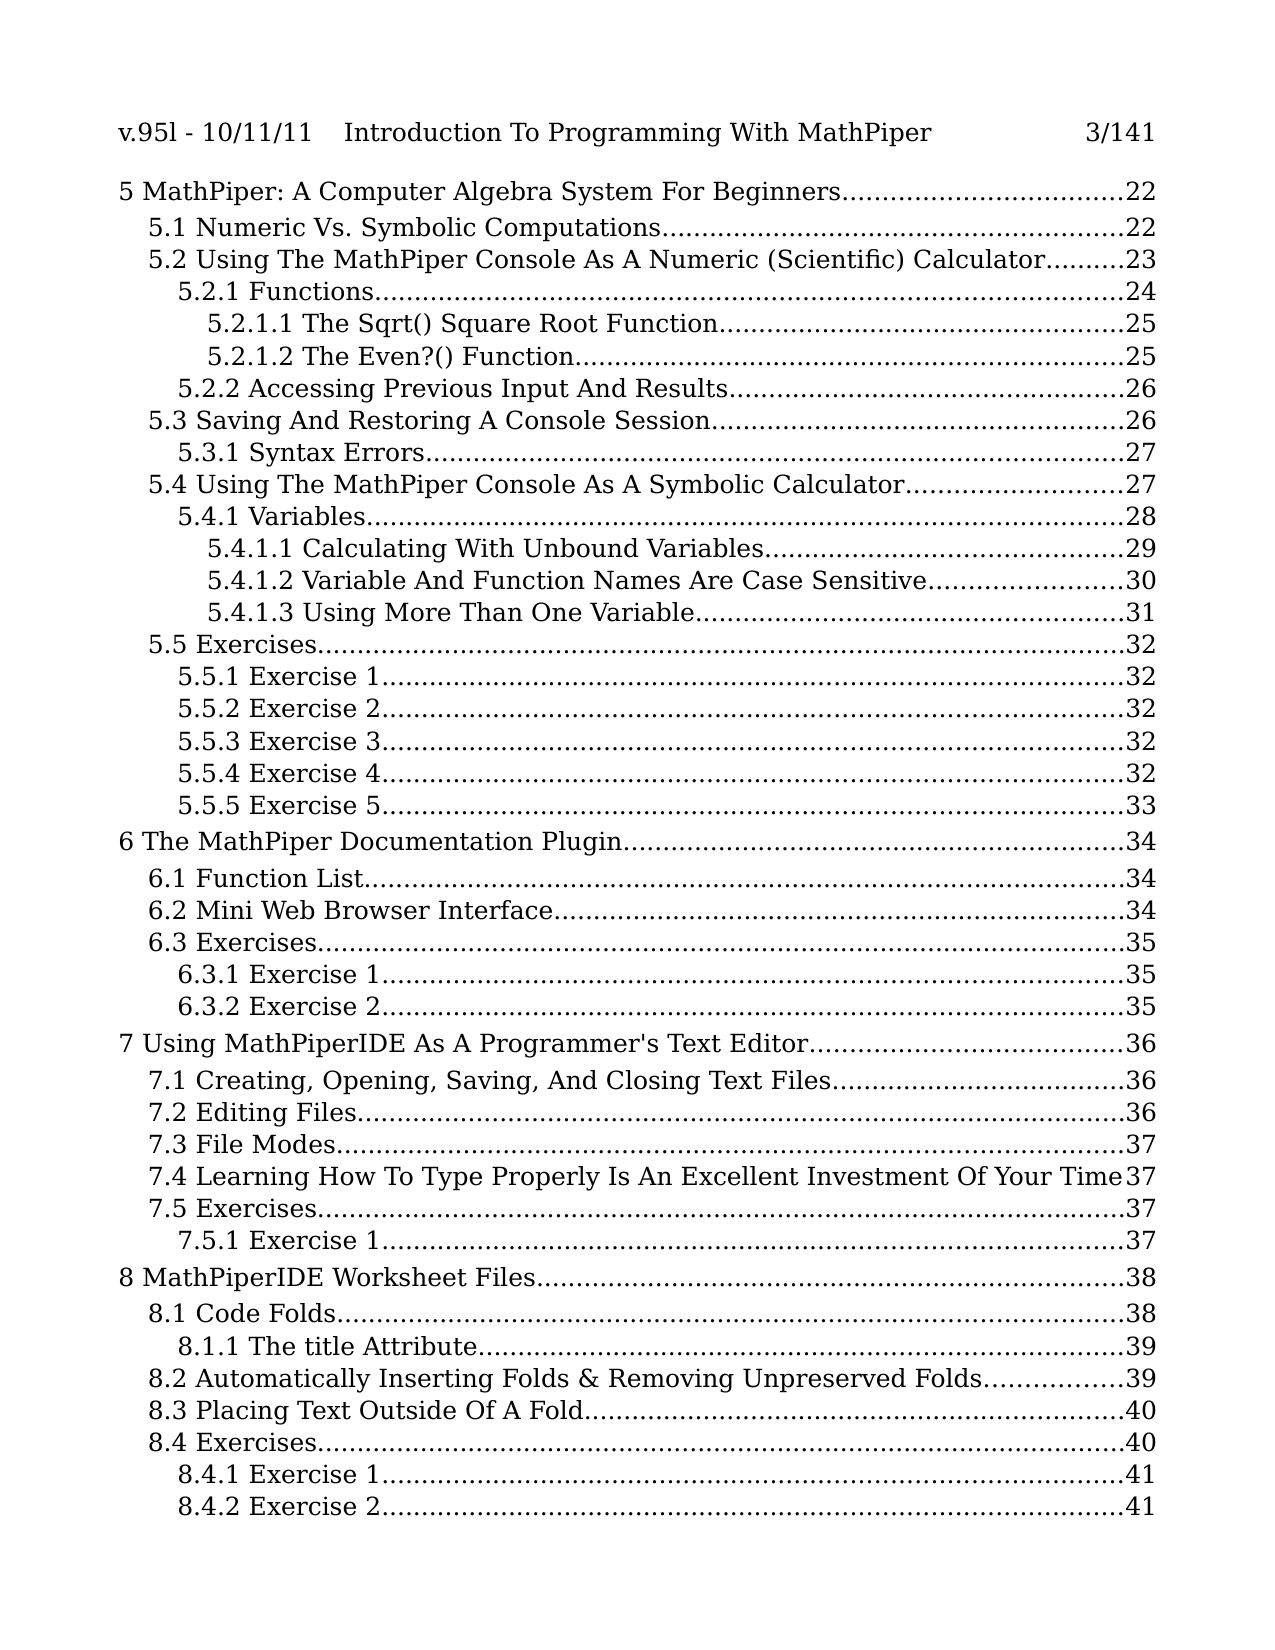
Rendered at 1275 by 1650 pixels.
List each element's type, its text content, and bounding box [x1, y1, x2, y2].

text 5.4.1.2 Variable And Function Names Are Case Sensitive 30 [207, 566, 1157, 596]
text 6.3.2 Exercise 2 35 [177, 993, 1157, 1022]
text 7.5 Exercises 37 [148, 1194, 1157, 1223]
text 6.2 Mini Web Browser Interface 34 [148, 896, 1157, 926]
text 5.2.2 Accessing Previous Input And Results 26 [177, 374, 1157, 403]
text 5.4.1.3 Using More Than One Variable 31 [207, 598, 1157, 628]
text 8.1 Code Folds 38 [148, 1300, 1157, 1329]
text 5 MathPiper: A Computer Algebra System For Beginners 22 [118, 177, 1157, 206]
text 7.5.1 Exercise 1 37 [177, 1226, 1157, 1256]
text 8 MathPiperIDE Worksheet Files 38 [118, 1263, 1157, 1292]
text 7.3 File Modes 37 [148, 1130, 1157, 1159]
text 5.5.5 Exercise 5 33 [177, 791, 1157, 820]
text 5.3.1 Syntax Errors 27 [177, 438, 1157, 467]
text 5.1 Numeric Vs. Symbolic Computations 22 [148, 213, 1157, 243]
text 5.5 Exercises 32 [148, 631, 1157, 660]
text 5.4.1.1 Calculating With Unbound Variables 29 [207, 534, 1157, 563]
text 5.4.1 Variables 28 [177, 502, 1157, 531]
text 7.1 Creating, Opening, Saving, And Closing Text Files 36 [148, 1066, 1157, 1095]
text 7 Using MathPiperIDE As A Programmer's Text Editor 36 [118, 1029, 1157, 1058]
text 5.4 Using The MathPiper Console As A Symbolic Calculator 27 [148, 470, 1157, 499]
text 7.2 Editing Files 36 [148, 1098, 1157, 1127]
text 5.5.4 Exercise 4 32 [177, 759, 1157, 788]
text 6 The MathPiper Documentation Plugin 34 [118, 828, 1157, 857]
text 5.3 Saving And Restoring A Console Session 26 [148, 406, 1157, 435]
text 6.1 Function List 34 [148, 864, 1157, 893]
text 5.2.1.1 The Sqrt() Square Root Function 25 [207, 310, 1157, 339]
text 5.5.1 Exercise 1 32 [177, 663, 1157, 692]
text 5.2.1.2 The Even?() Function 25 [207, 342, 1157, 371]
text 5.2.1 Functions 24 [177, 278, 1157, 307]
text 6.3.1 Exercise 1 35 [177, 961, 1157, 990]
text 8.2 Automatically Inserting Folds & Removing Unpreserved Folds 39 [148, 1364, 1157, 1393]
text 8.4 Exercises 40 [148, 1428, 1157, 1457]
text 6.3 Exercises 35 [148, 928, 1157, 958]
text 5.2 Using The MathPiper Console As A Numeric (Scientific) Calculator 23 [148, 246, 1157, 275]
text 8.4.2 Exercise 2 41 [177, 1492, 1157, 1521]
text 8.4.1 Exercise 1 41 [177, 1460, 1157, 1489]
text 5.5.2 Exercise 2 32 [177, 695, 1157, 724]
text 7.4 Learning How To Type Properly Is An Excellent Investment Of Your Time 37 [148, 1162, 1157, 1191]
text 8.3 Placing Text Outside Of A Fold 40 [148, 1396, 1157, 1425]
text 8.1.1 The title Attribute 39 [177, 1332, 1157, 1361]
text 5.5.3 Exercise 3 32 [177, 727, 1157, 756]
